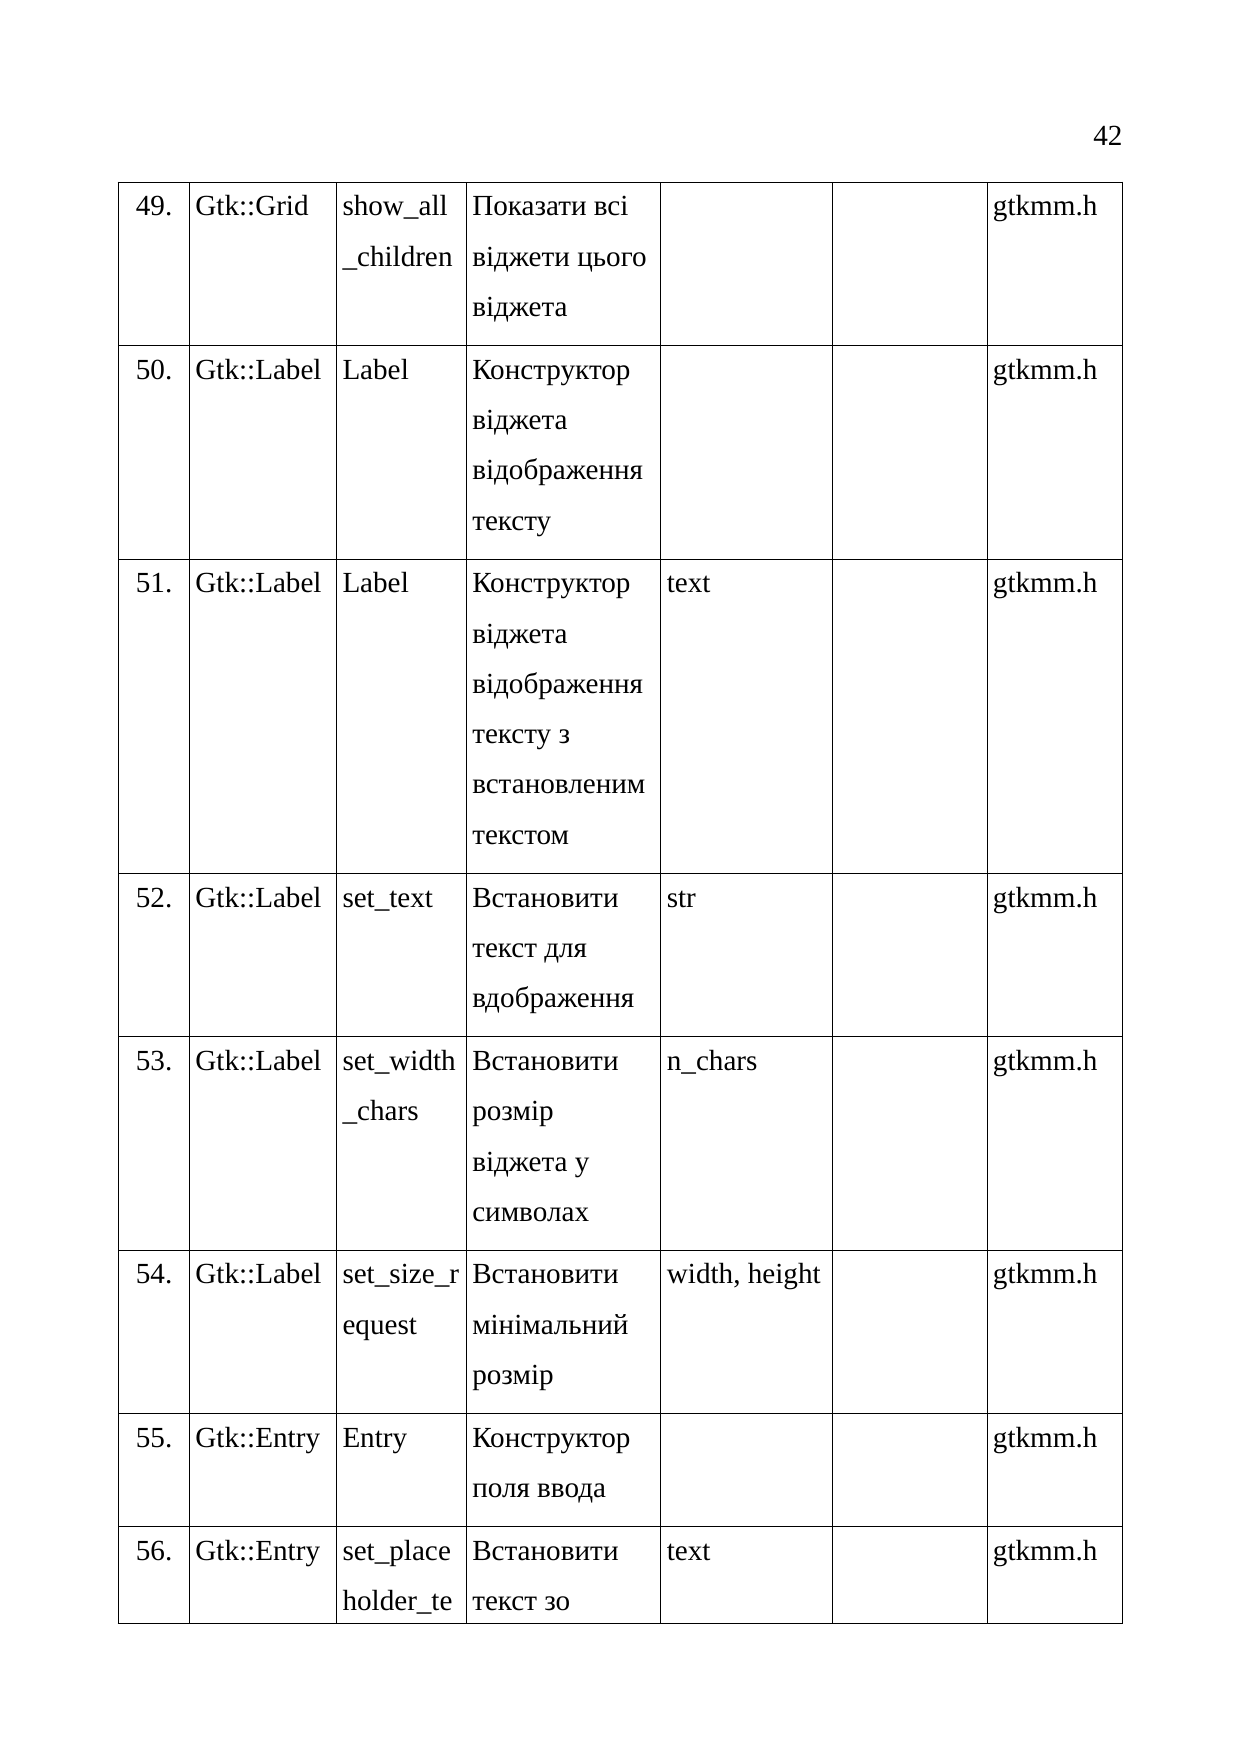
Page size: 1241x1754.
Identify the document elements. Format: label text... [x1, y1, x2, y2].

table_cell Label [337, 346, 466, 559]
table_cell n_chars [661, 1037, 832, 1250]
table_cell [661, 346, 832, 559]
table_cell set_size_request [337, 1251, 466, 1413]
table_cell [661, 183, 832, 345]
table_cell show_all_children [337, 183, 466, 345]
table_cell gtkmm.h [988, 183, 1122, 345]
table_cell 54. [119, 1251, 189, 1413]
table_cell [833, 1527, 987, 1623]
table_cell width, height [661, 1251, 832, 1413]
table_cell Entry [337, 1414, 466, 1526]
table_cell Gtk::Label [190, 1037, 336, 1250]
table_cell 50. [119, 346, 189, 559]
table_cell [833, 874, 987, 1036]
table_cell Встановити розмір віджета у символах [467, 1037, 660, 1250]
table_cell Gtk::Entry [190, 1527, 336, 1623]
table_cell 53. [119, 1037, 189, 1250]
table_cell Встановити текст зо [467, 1527, 660, 1623]
table_cell gtkmm.h [988, 1037, 1122, 1250]
table_cell Gtk::Label [190, 560, 336, 873]
table_cell [833, 183, 987, 345]
table_cell gtkmm.h [988, 874, 1122, 1036]
table_cell str [661, 874, 832, 1036]
table_cell Label [337, 560, 466, 873]
table_cell [833, 1414, 987, 1526]
table_cell 52. [119, 874, 189, 1036]
table_cell gtkmm.h [988, 1414, 1122, 1526]
table_cell Gtk::Entry [190, 1414, 336, 1526]
table_cell text [661, 1527, 832, 1623]
table_cell Встановити мінімальний розмір [467, 1251, 660, 1413]
table_cell Конструктор віджета відображення тексту з встановленим текстом [467, 560, 660, 873]
table_cell set_text [337, 874, 466, 1036]
table_cell text [661, 560, 832, 873]
table_cell [661, 1414, 832, 1526]
table_cell 49. [119, 183, 189, 345]
table_cell [833, 1037, 987, 1250]
table_cell [833, 1251, 987, 1413]
table_cell Gtk::Label [190, 874, 336, 1036]
table_cell Gtk::Label [190, 1251, 336, 1413]
table_cell Конструктор поля ввода [467, 1414, 660, 1526]
table_cell [833, 560, 987, 873]
table_cell [833, 346, 987, 559]
table_cell 51. [119, 560, 189, 873]
table_cell set_width_chars [337, 1037, 466, 1250]
table_cell Gtk::Label [190, 346, 336, 559]
table_cell Показати всі віджети цього віджета [467, 183, 660, 345]
table_cell 56. [119, 1527, 189, 1623]
table_cell gtkmm.h [988, 1527, 1122, 1623]
table_cell Встановити текст для вдображення [467, 874, 660, 1036]
table_cell gtkmm.h [988, 1251, 1122, 1413]
table_cell Gtk::Grid [190, 183, 336, 345]
table_cell Конструктор віджета відображення тексту [467, 346, 660, 559]
table_cell set_placeholder_te [337, 1527, 466, 1623]
table_cell gtkmm.h [988, 560, 1122, 873]
table_cell gtkmm.h [988, 346, 1122, 559]
table_cell 55. [119, 1414, 189, 1526]
